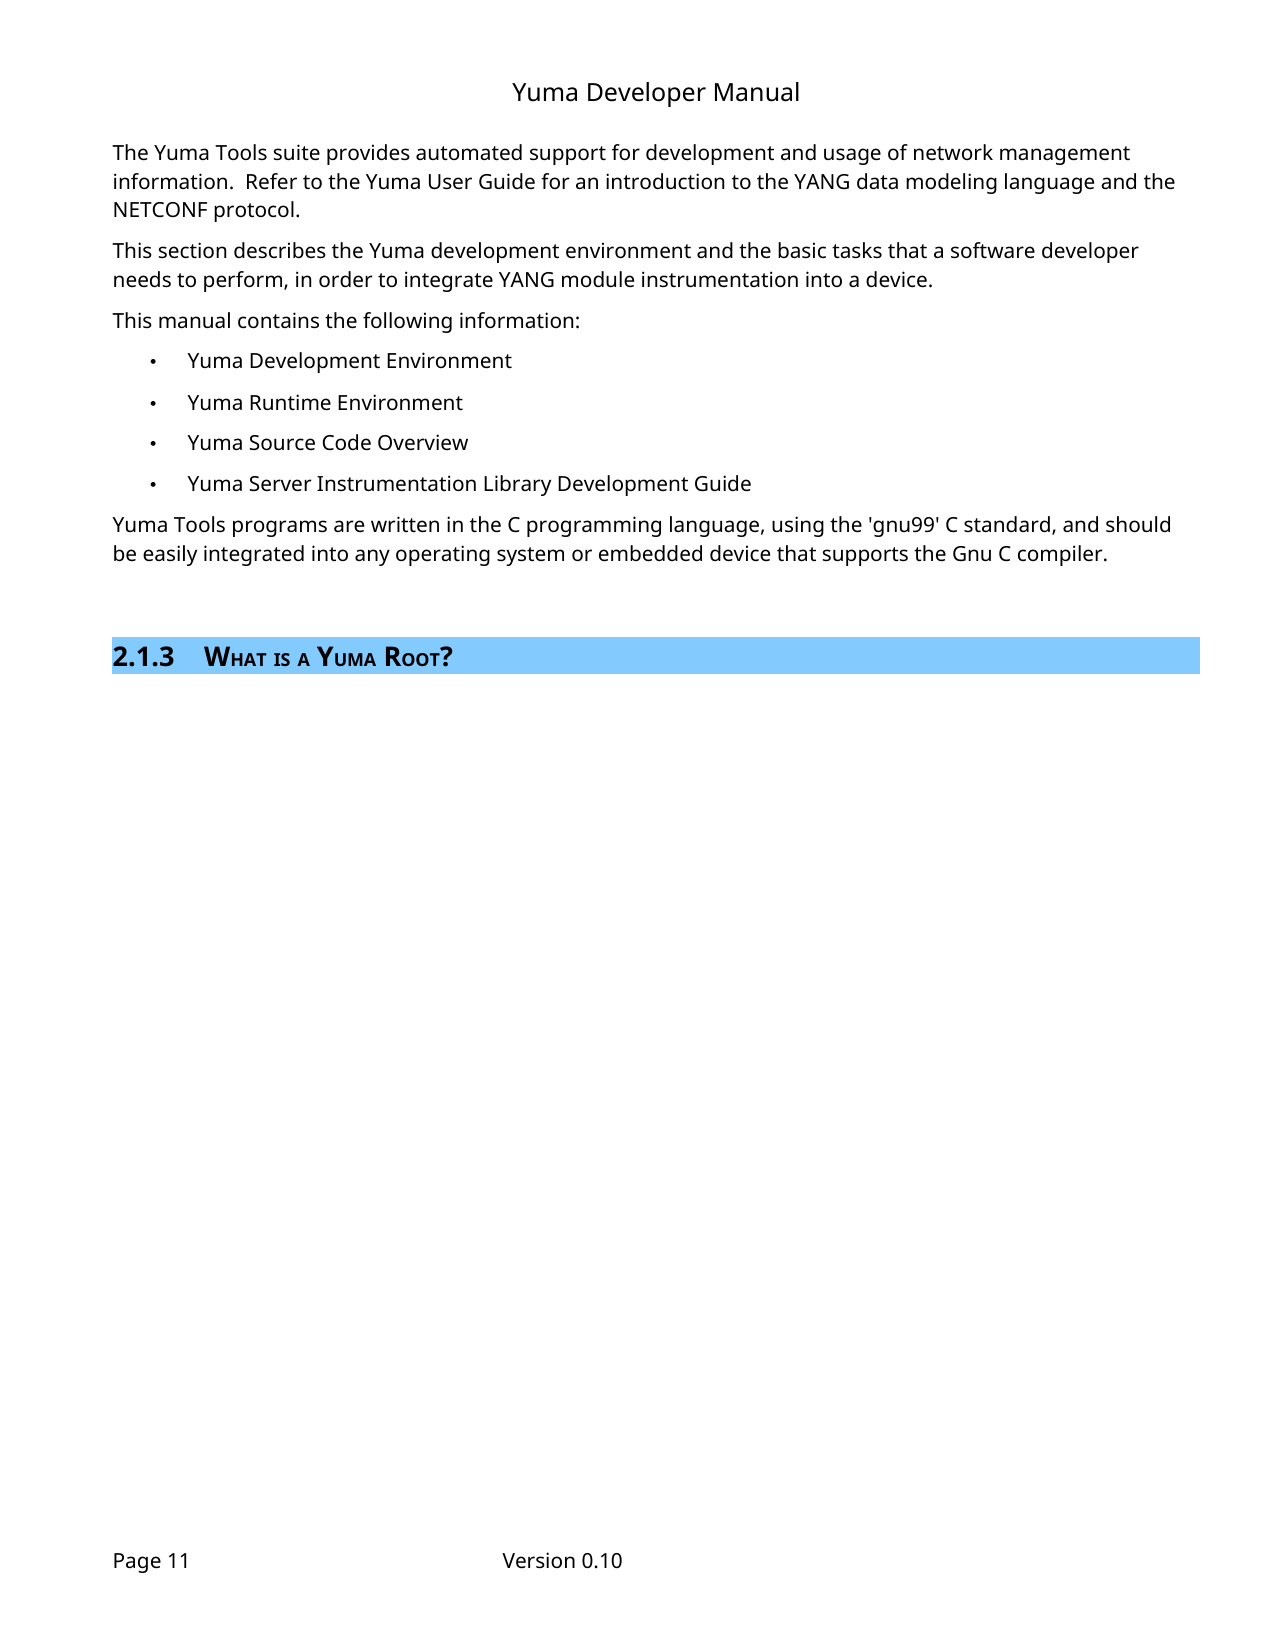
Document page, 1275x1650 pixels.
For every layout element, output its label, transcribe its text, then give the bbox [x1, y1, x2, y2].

list Yuma Development Environment [150, 347, 1200, 375]
text This section describes the Yuma development environment and the basic tasks that a software developer needs to perform, in order to integrate YANG module instrumentation into a device. [112, 236, 1200, 293]
text The Yuma Tools suite provides automated support for development and usage of network management information. Refer to the Yuma User Guide for an introduction to the YANG data modeling language and the NETCONF protocol. [112, 138, 1200, 224]
text Yuma Tools programs are written in the C programming language, using the 'gnu99' C standard, and should be easily integrated into any operating system or embedded device that supports the Gnu C compiler. [112, 510, 1200, 567]
subtitle What is a Yuma Root? [112, 637, 1200, 674]
text This manual contains the following information: [112, 306, 1200, 334]
list Yuma Runtime Environment [150, 388, 1200, 416]
list Yuma Server Instrumentation Library Development Guide [150, 469, 1200, 498]
list Yuma Source Code Overview [150, 428, 1200, 457]
